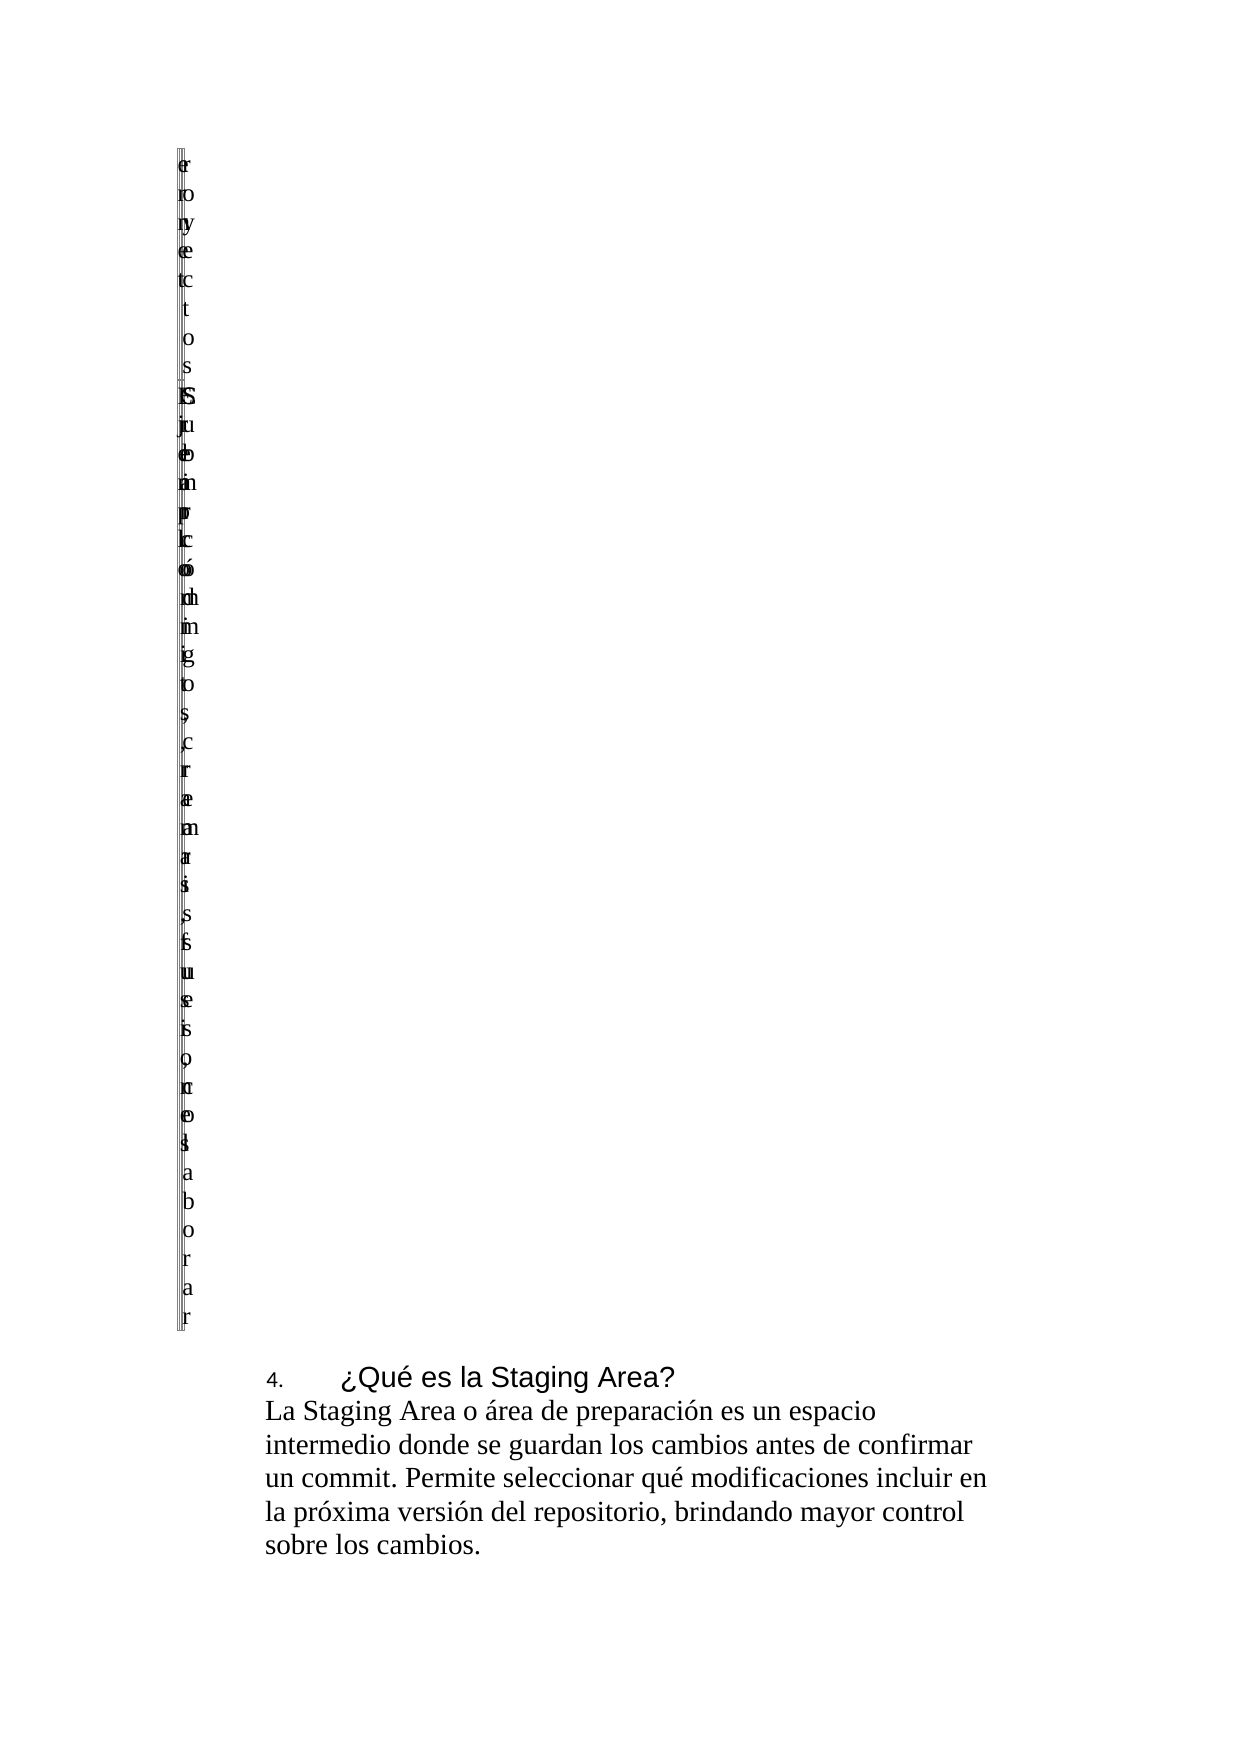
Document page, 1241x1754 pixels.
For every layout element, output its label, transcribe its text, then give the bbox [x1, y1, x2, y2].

list ¿Qué es la Staging Area? [266, 1360, 1063, 1393]
text La Staging Area o área de preparación es un espacio intermedio donde se guardan los cambios antes de confirmar un commit. Permite seleccionar qué modificaciones incluir en la próxima versión del repositorio, brindando mayor control sobre los cambios. [265, 1393, 993, 1561]
